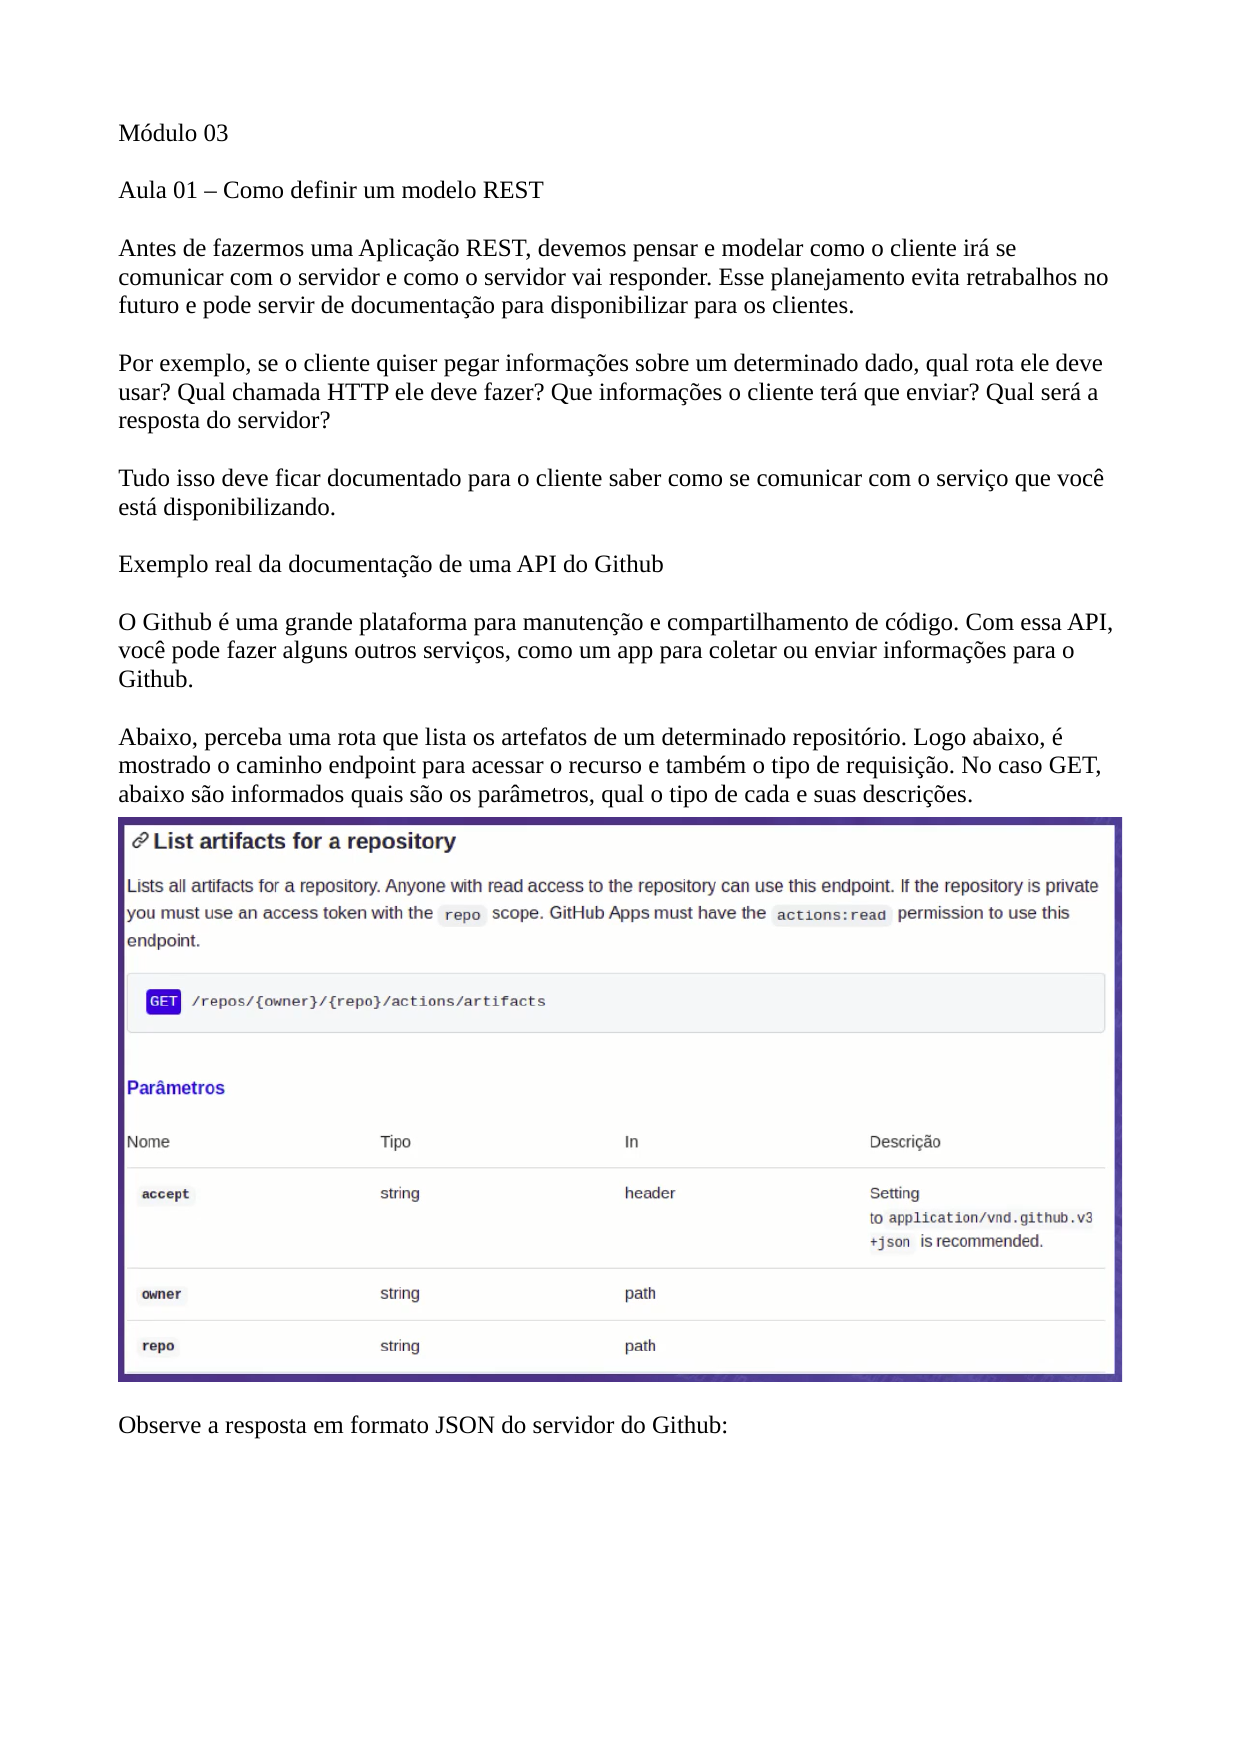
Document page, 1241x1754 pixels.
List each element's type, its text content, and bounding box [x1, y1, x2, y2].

picture [118, 817, 1123, 1382]
text Tudo isso deve ficar documentado para o cliente saber como se comunicar com o serviço que você está disponibilizando. [118, 463, 1122, 521]
text Abaixo, perceba uma rota que lista os artefatos de um determinado repositório. Logo abaixo, é mostrado o caminho endpoint para acessar o recurso e também o tipo de requisição. No caso GET, abaixo são informados quais são os parâmetros, qual o tipo de cada e suas descrições. [118, 722, 1122, 808]
text Por exemplo, se o cliente quiser pegar informações sobre um determinado dado, qual rota ele deve usar? Qual chamada HTTP ele deve fazer? Que informações o cliente terá que enviar? Qual será a resposta do servidor? [118, 348, 1122, 434]
text Antes de fazermos uma Aplicação REST, devemos pensar e modelar como o cliente irá se comunicar com o servidor e como o servidor vai responder. Esse planejamento evita retrabalhos no futuro e pode servir de documentação para disponibilizar para os clientes. [118, 233, 1122, 319]
text Aula 01 – Como definir um modelo REST [118, 176, 1122, 204]
text Observe a resposta em formato JSON do servidor do Github: [118, 1410, 1122, 1439]
text Exemplo real da documentação de uma API do Github [118, 549, 1122, 578]
text O Github é uma grande plataforma para manutenção e compartilhamento de código. Com essa API, você pode fazer alguns outros serviços, como um app para coletar ou enviar informações para o Github. [118, 607, 1122, 693]
text Módulo 03 [118, 118, 1122, 147]
